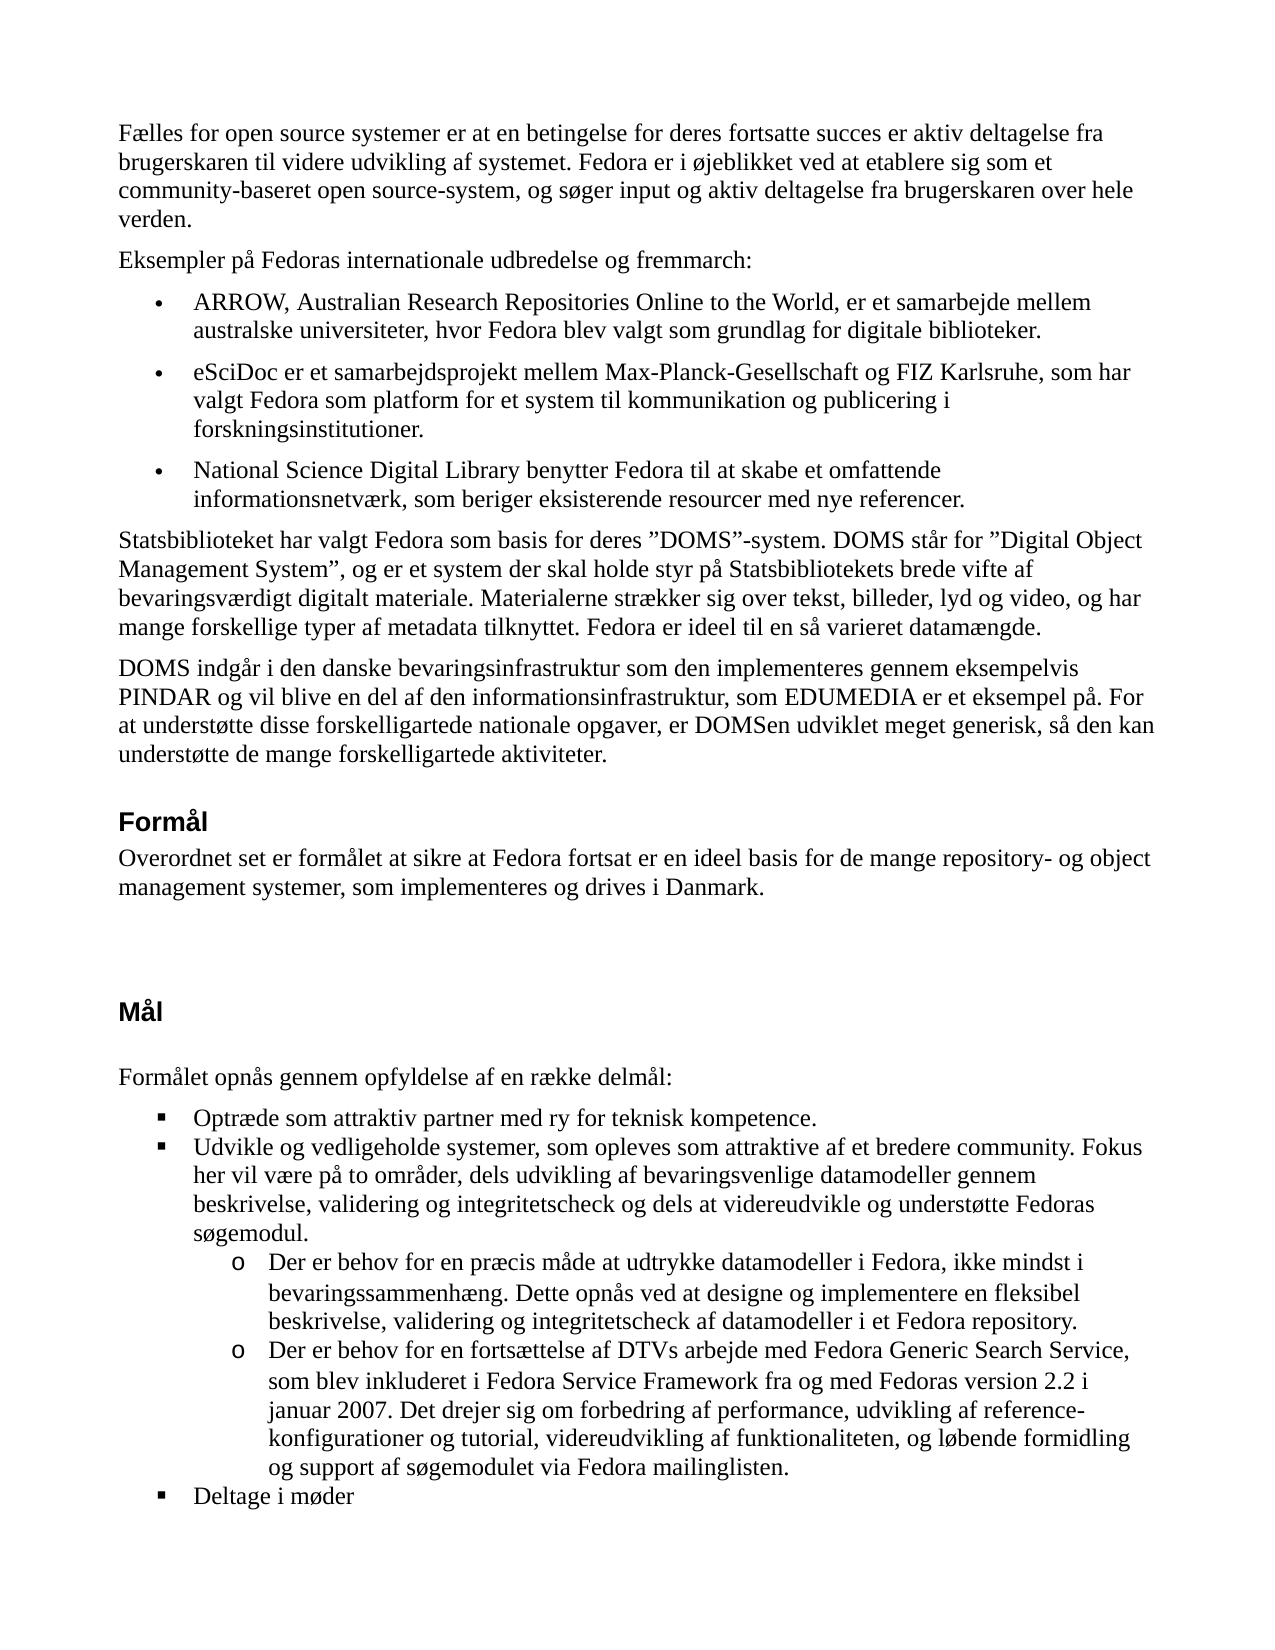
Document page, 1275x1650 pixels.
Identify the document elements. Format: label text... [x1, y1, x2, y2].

list Deltage i møder [156, 1481, 1157, 1510]
list Udvikle og vedligeholde systemer, som opleves som attraktive af et bredere community. Fokus her vil være på to områder, dels udvikling af bevaringsvenlige datamodeller gennem beskrivelse, validering og integritetscheck og dels at videreudvikle og understøtte Fedoras søgemodul. [156, 1132, 1157, 1247]
text Overordnet set er formålet at sikre at Fedora fortsat er en ideel basis for de mange repository- og object management systemer, som implementeres og drives i Danmark. [118, 843, 1157, 901]
subtitle Mål [118, 996, 1157, 1027]
list Der er behov for en fortsættelse af DTVs arbejde med Fedora Generic Search Service, som blev inkluderet i Fedora Service Framework fra og med Fedoras version 2.2 i januar 2007. Det drejer sig om forbedring af performance, udvikling af reference-konfigurationer og tutorial, videreudvikling af funktionaliteten, og løbende formidling og support af søgemodulet via Fedora mailinglisten. [231, 1335, 1157, 1481]
list Optræde som attraktiv partner med ry for teknisk kompetence. [156, 1103, 1157, 1132]
text Statsbiblioteket har valgt Fedora som basis for deres ”DOMS”-system. DOMS står for ”Digital Object Management System”, og er et system der skal holde styr på Statsbibliotekets brede vifte af bevaringsværdigt digitalt materiale. Materialerne strækker sig over tekst, billeder, lyd og video, og har mange forskellige typer af metadata tilknyttet. Fedora er ideel til en så varieret datamængde. [118, 526, 1157, 641]
text Fælles for open source systemer er at en betingelse for deres fortsatte succes er aktiv deltagelse fra brugerskaren til videre udvikling af systemet. Fedora er i øjeblikket ved at etablere sig som et community-baseret open source-system, og søger input og aktiv deltagelse fra brugerskaren over hele verden. [118, 118, 1157, 233]
list National Science Digital Library benytter Fedora til at skabe et omfattende informationsnetværk, som beriger eksisterende resourcer med nye referencer. [156, 456, 1157, 513]
text DOMS indgår i den danske bevaringsinfrastruktur som den implementeres gennem eksempelvis PINDAR og vil blive en del af den informationsinfrastruktur, som EDUMEDIA er et eksempel på. For at understøtte disse forskelligartede nationale opgaver, er DOMSen udviklet meget generisk, så den kan understøtte de mange forskelligartede aktiviteter. [118, 653, 1157, 768]
list ARROW, Australian Research Repositories Online to the World, er et samarbejde mellem australske universiteter, hvor Fedora blev valgt som grundlag for digitale biblioteker. [156, 287, 1157, 344]
list Der er behov for en præcis måde at udtrykke datamodeller i Fedora, ikke mindst i bevaringssammenhæng. Dette opnås ved at designe og implementere en fleksibel beskrivelse, validering og integritetscheck af datamodeller i et Fedora repository. [231, 1247, 1157, 1335]
text Eksempler på Fedoras internationale udbredelse og fremmarch: [118, 246, 1157, 274]
subtitle Formål [118, 806, 1157, 837]
text Formålet opnås gennem opfyldelse af en række delmål: [118, 1062, 1157, 1091]
list eSciDoc er et samarbejdsprojekt mellem Max-Planck-Gesellschaft og FIZ Karlsruhe, som har valgt Fedora som platform for et system til kommunikation og publicering i forskningsinstitutioner. [156, 357, 1157, 443]
